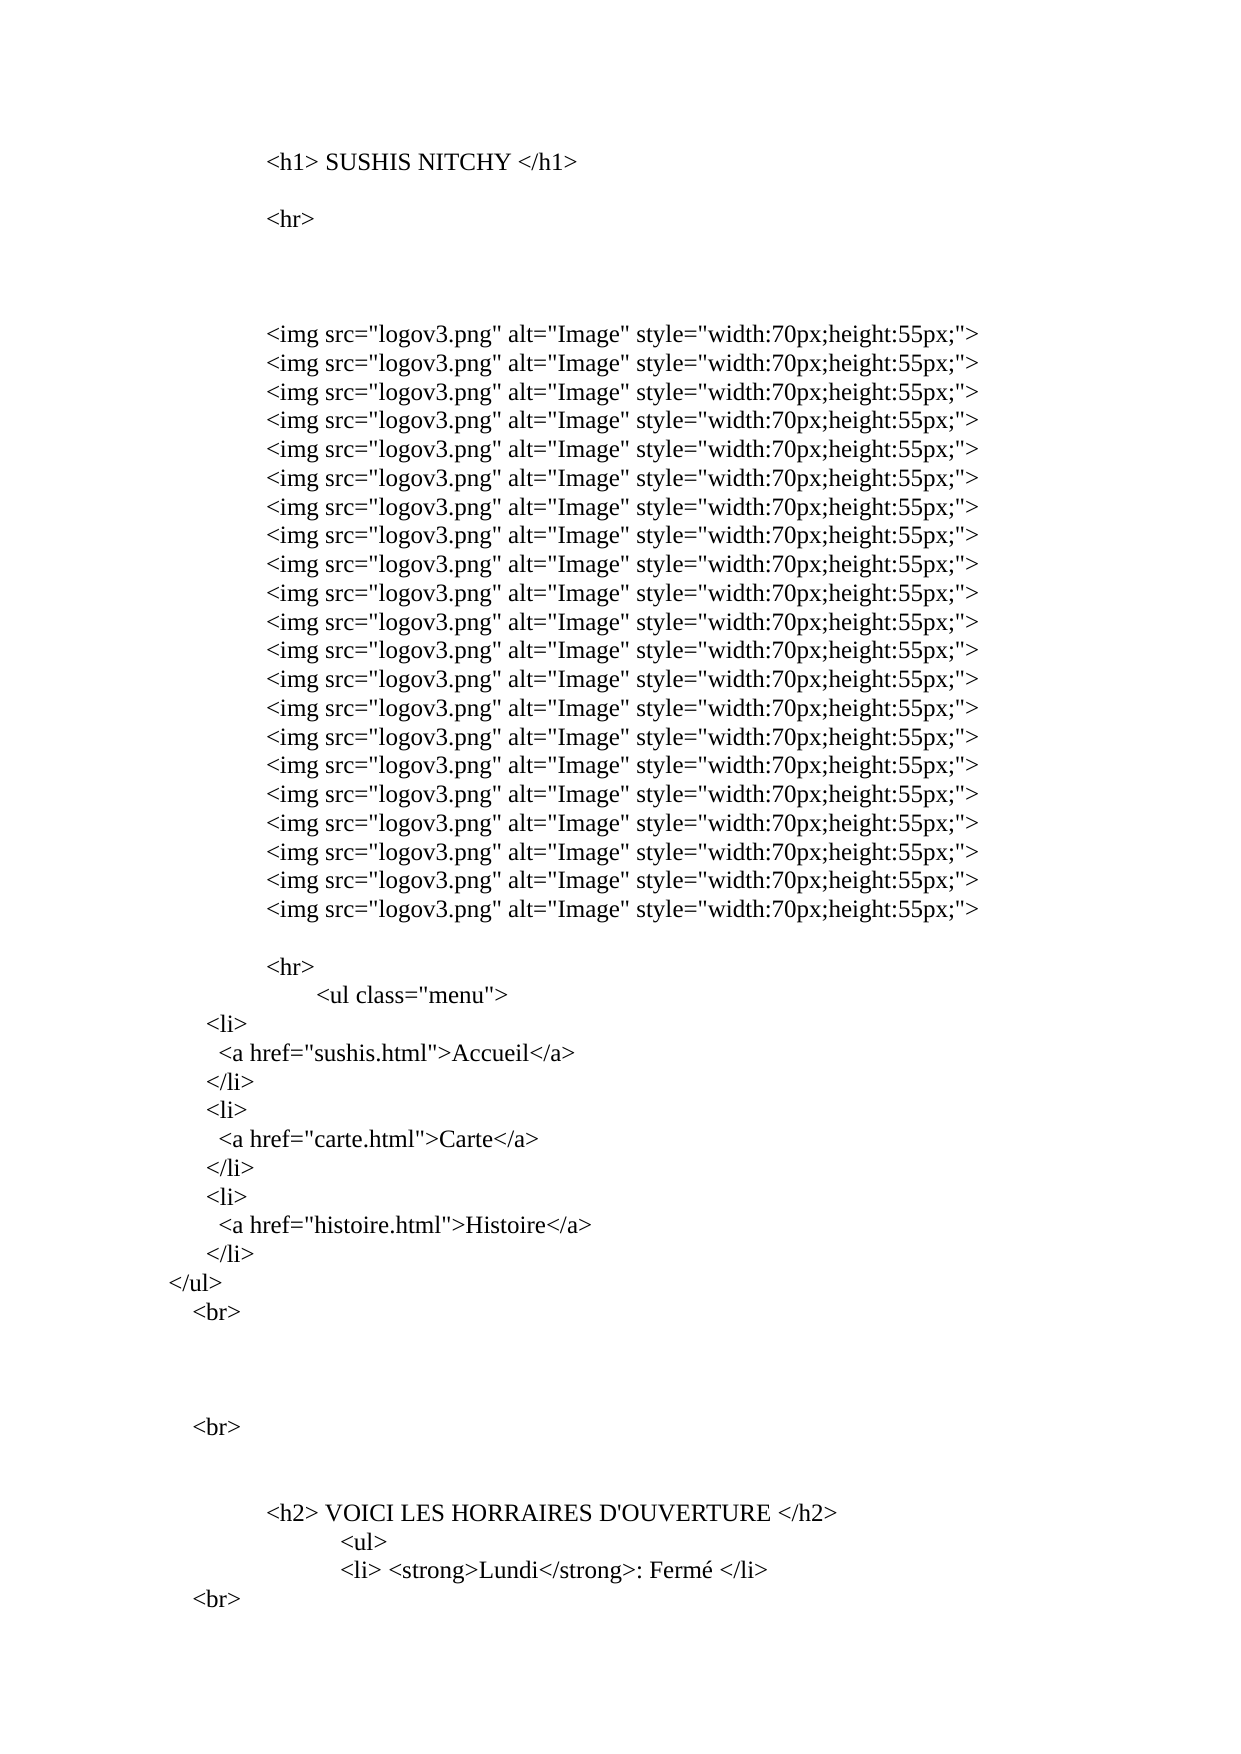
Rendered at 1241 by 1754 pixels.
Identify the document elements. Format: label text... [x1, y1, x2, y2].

text <a href="histoire.html">Histoire</a> [118, 1211, 1122, 1239]
text <ul class="menu"> [118, 981, 1122, 1009]
text <a href="sushis.html">Accueil</a> [118, 1038, 1122, 1067]
text <h2> VOICI LES HORRAIRES D'OUVERTURE </h2> [118, 1498, 1122, 1527]
text </li> [118, 1239, 1122, 1268]
text <img src="logov3.png" alt="Image" style="width:70px;height:55px;"> [118, 808, 1122, 837]
text </li> [118, 1067, 1122, 1096]
text <img src="logov3.png" alt="Image" style="width:70px;height:55px;"> [118, 406, 1122, 434]
text <br> [118, 1584, 1122, 1613]
text <img src="logov3.png" alt="Image" style="width:70px;height:55px;"> [118, 521, 1122, 549]
text <h1> SUSHIS NITCHY </h1> [118, 147, 1122, 176]
text <img src="logov3.png" alt="Image" style="width:70px;height:55px;"> [118, 894, 1122, 923]
text <img src="logov3.png" alt="Image" style="width:70px;height:55px;"> [118, 549, 1122, 578]
text <img src="logov3.png" alt="Image" style="width:70px;height:55px;"> [118, 607, 1122, 636]
text <li> <strong>Lundi</strong>: Fermé </li> [118, 1556, 1122, 1584]
text <li> [118, 1182, 1122, 1211]
text <img src="logov3.png" alt="Image" style="width:70px;height:55px;"> [118, 636, 1122, 664]
text <br> [118, 1412, 1122, 1441]
text <img src="logov3.png" alt="Image" style="width:70px;height:55px;"> [118, 779, 1122, 808]
text <img src="logov3.png" alt="Image" style="width:70px;height:55px;"> [118, 693, 1122, 722]
text <hr> [118, 204, 1122, 233]
text <img src="logov3.png" alt="Image" style="width:70px;height:55px;"> [118, 751, 1122, 779]
text <a href="carte.html">Carte</a> [118, 1124, 1122, 1153]
text <li> [118, 1096, 1122, 1124]
text <img src="logov3.png" alt="Image" style="width:70px;height:55px;"> [118, 492, 1122, 521]
text <img src="logov3.png" alt="Image" style="width:70px;height:55px;"> [118, 837, 1122, 866]
text <img src="logov3.png" alt="Image" style="width:70px;height:55px;"> [118, 348, 1122, 377]
text <img src="logov3.png" alt="Image" style="width:70px;height:55px;"> [118, 664, 1122, 693]
text </ul> [118, 1268, 1122, 1297]
text <img src="logov3.png" alt="Image" style="width:70px;height:55px;"> [118, 377, 1122, 406]
text <img src="logov3.png" alt="Image" style="width:70px;height:55px;"> [118, 463, 1122, 492]
text <img src="logov3.png" alt="Image" style="width:70px;height:55px;"> [118, 578, 1122, 607]
text <ul> [118, 1527, 1122, 1556]
text <img src="logov3.png" alt="Image" style="width:70px;height:55px;"> [118, 319, 1122, 348]
text <li> [118, 1009, 1122, 1038]
text <hr> [118, 952, 1122, 981]
text </li> [118, 1153, 1122, 1182]
text <img src="logov3.png" alt="Image" style="width:70px;height:55px;"> [118, 722, 1122, 751]
text <img src="logov3.png" alt="Image" style="width:70px;height:55px;"> [118, 434, 1122, 463]
text <br> [118, 1297, 1122, 1326]
text <img src="logov3.png" alt="Image" style="width:70px;height:55px;"> [118, 866, 1122, 894]
